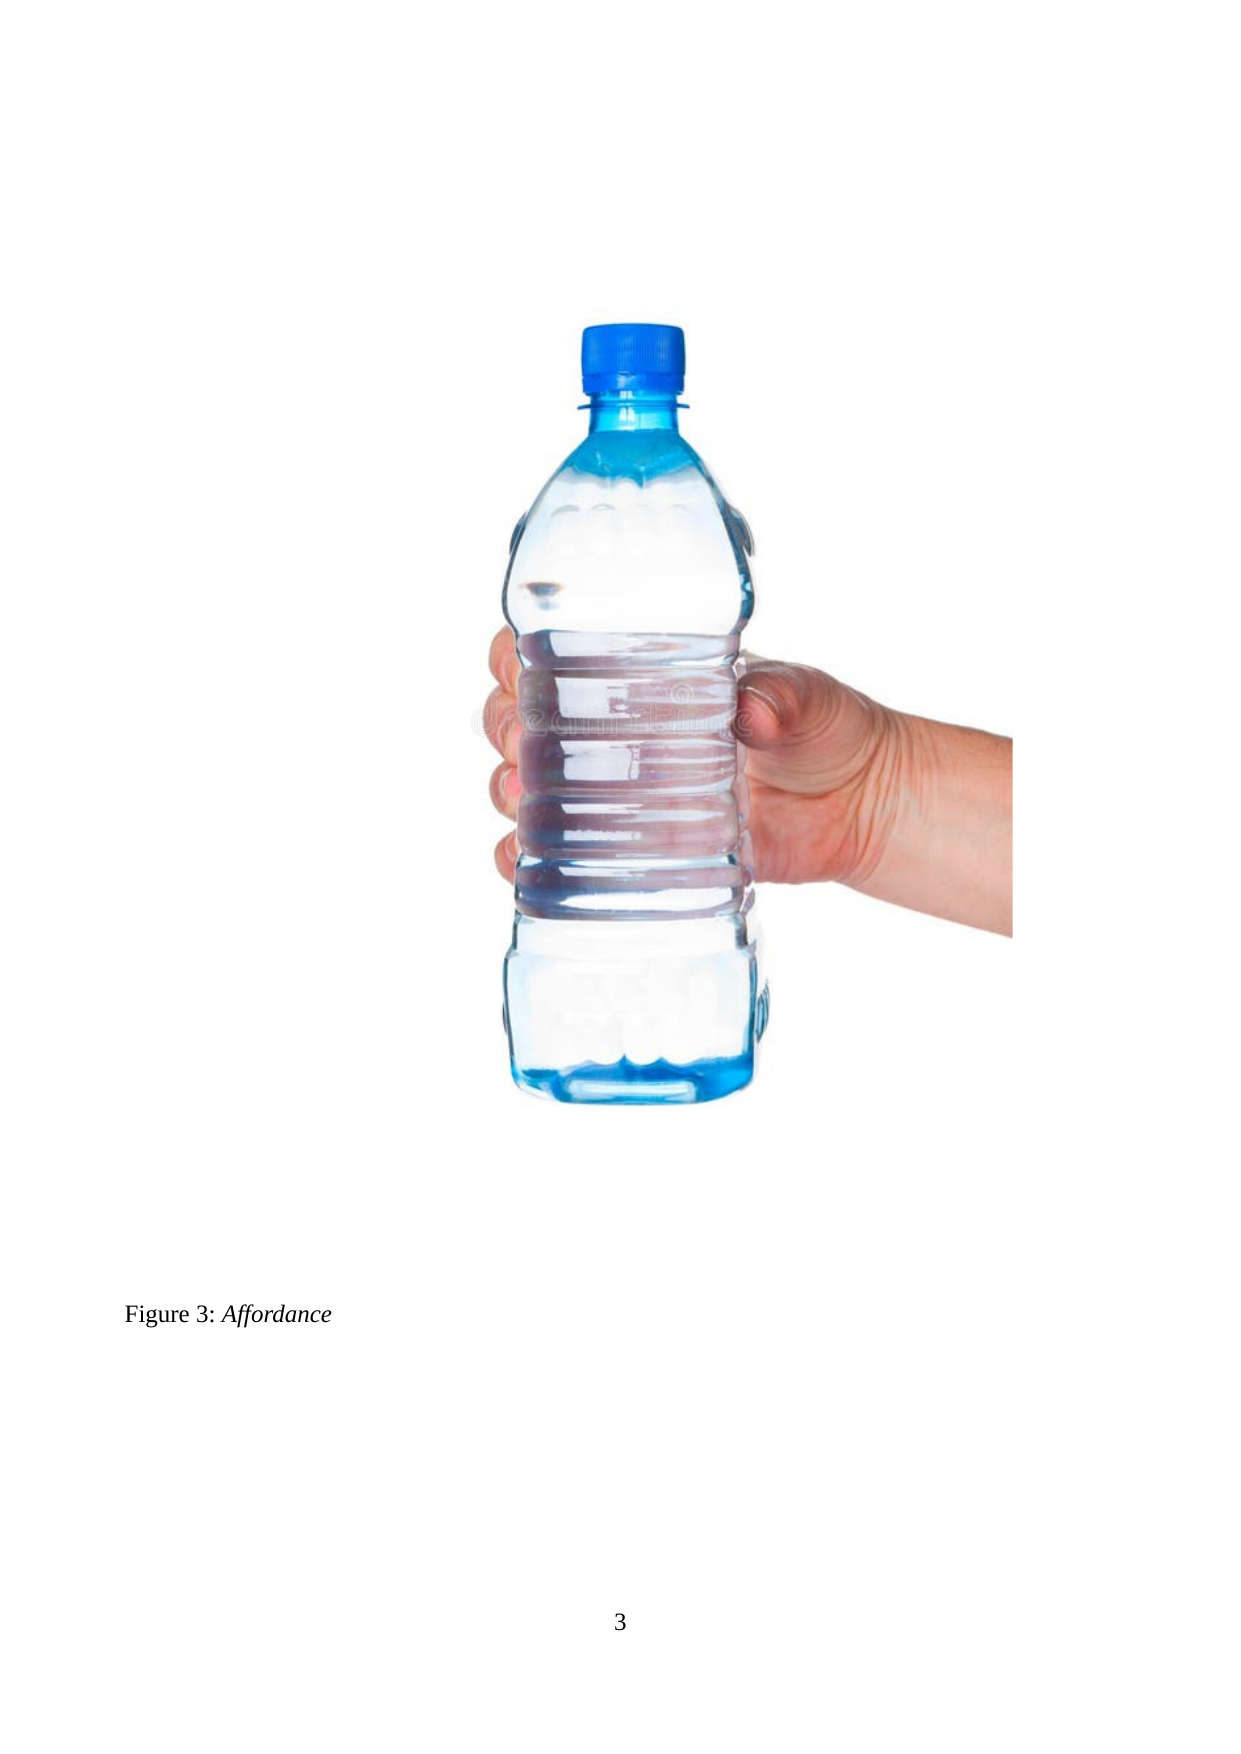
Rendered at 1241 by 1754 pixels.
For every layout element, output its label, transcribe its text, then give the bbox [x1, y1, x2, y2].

text Figure 3: Affordance [118, 118, 1122, 1328]
picture [227, 118, 1013, 1300]
